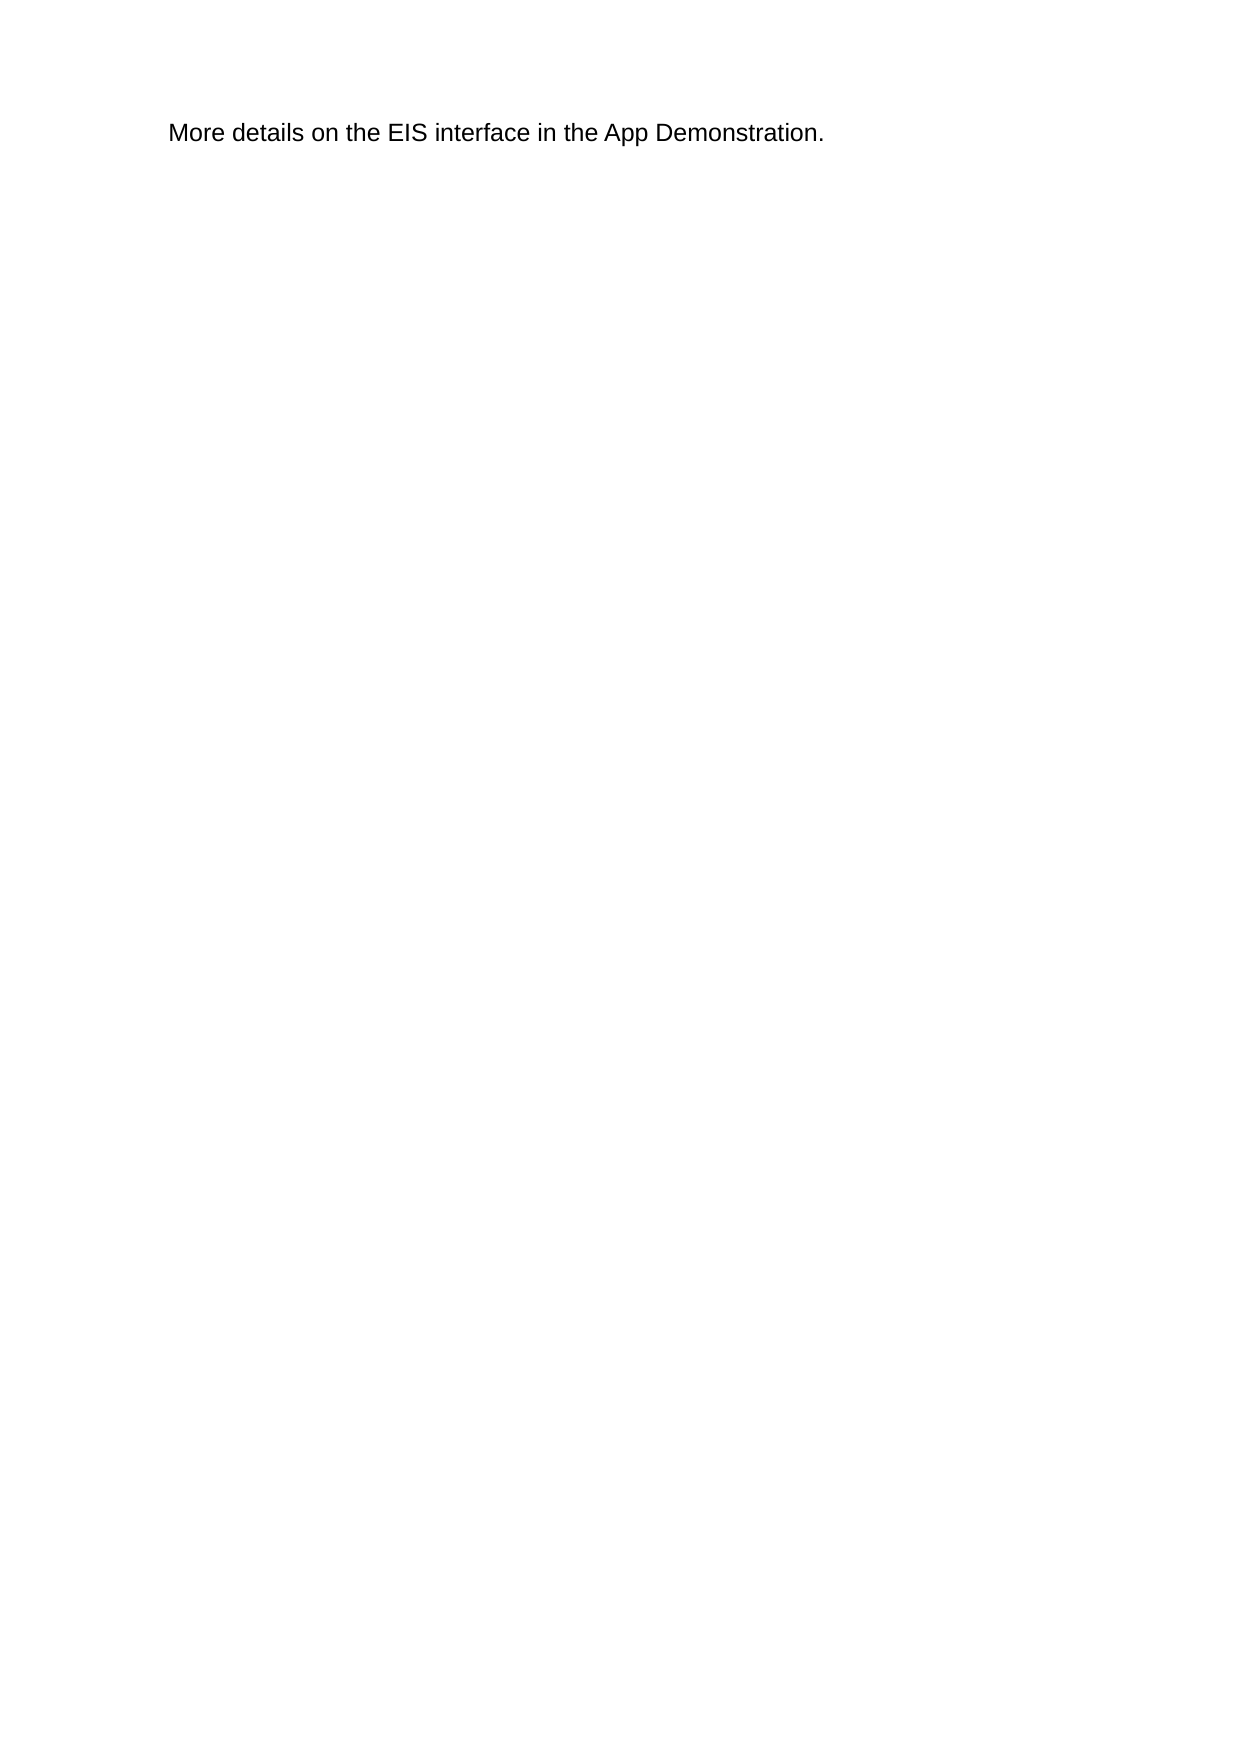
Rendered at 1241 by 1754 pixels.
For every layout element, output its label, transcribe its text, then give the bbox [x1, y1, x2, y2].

text More details on the EIS interface in the App Demonstration. [118, 118, 1122, 147]
